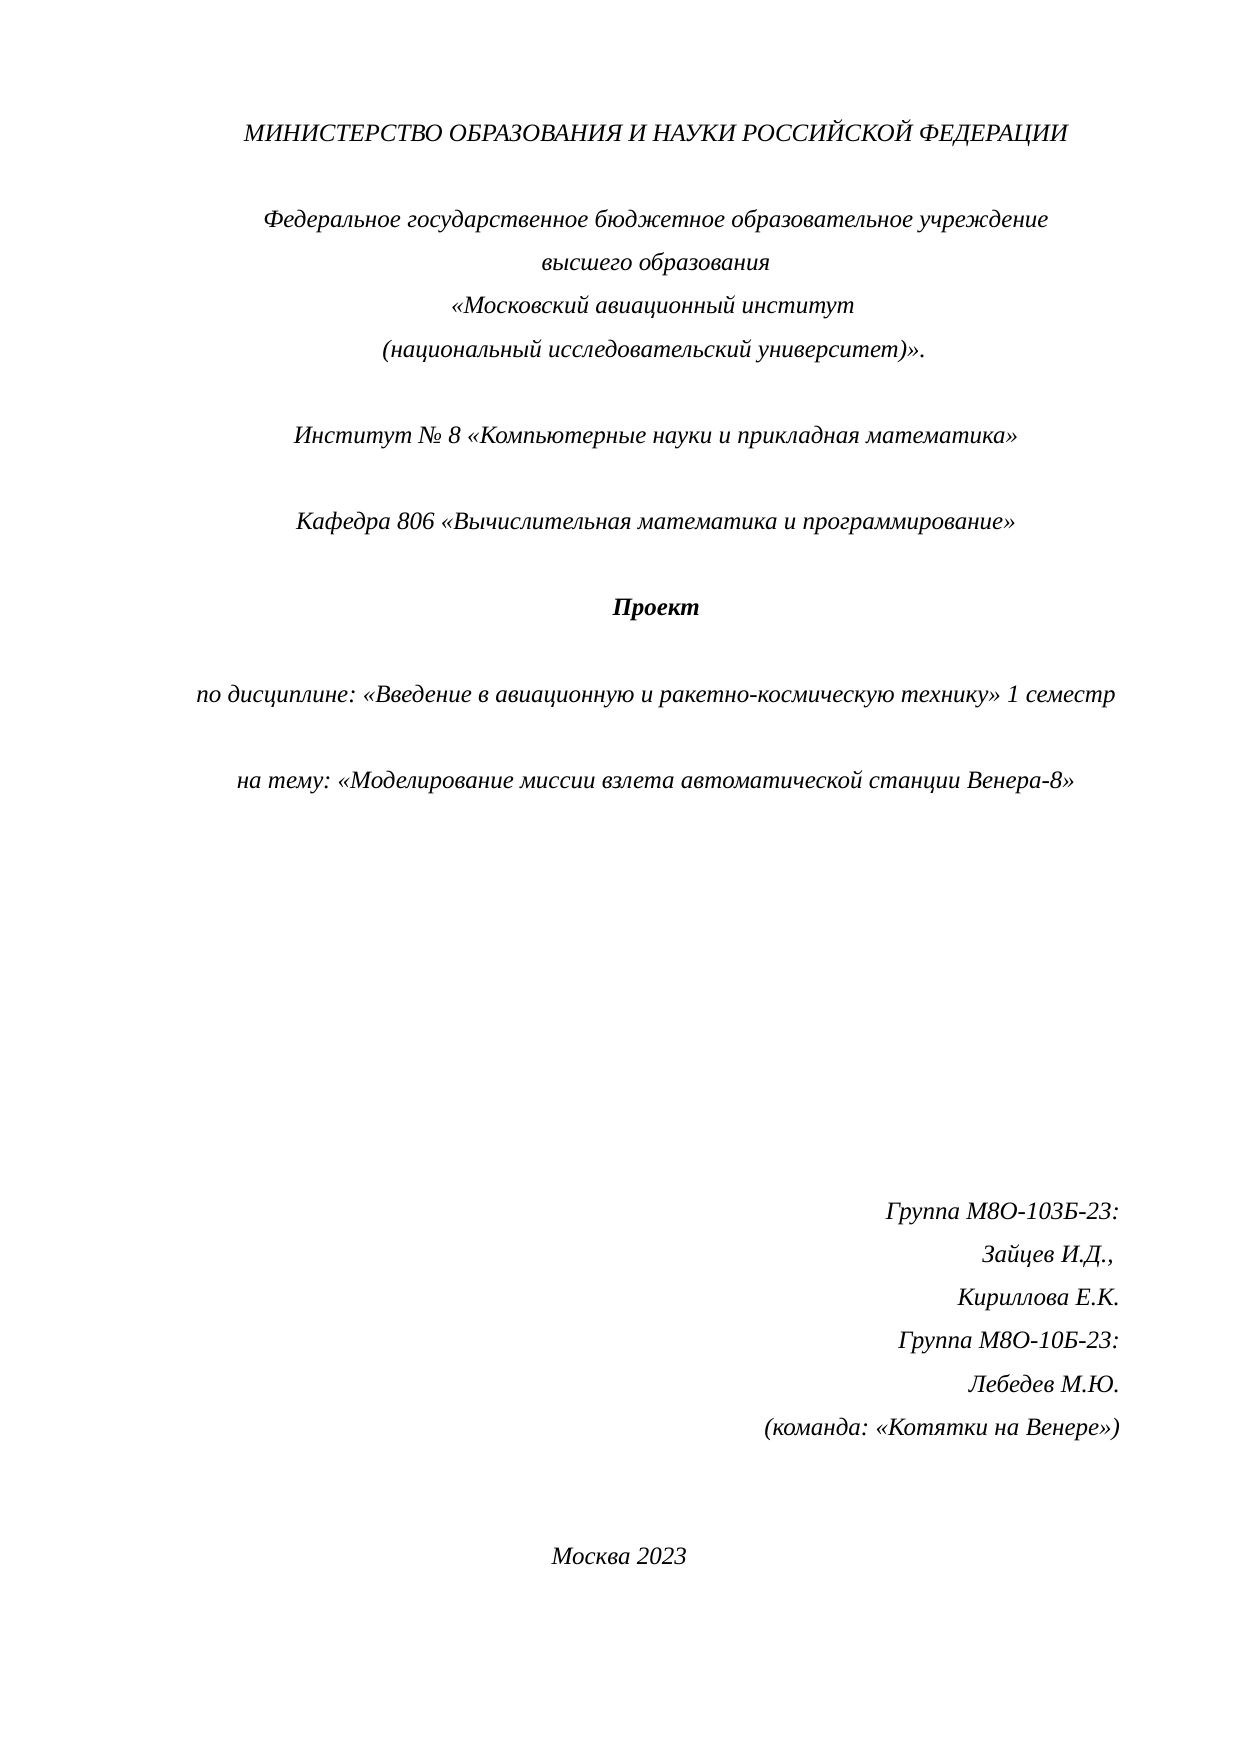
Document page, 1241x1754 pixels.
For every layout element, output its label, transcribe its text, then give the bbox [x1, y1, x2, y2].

text Лебедев М.Ю. [118, 1369, 1122, 1397]
text Кириллова Е.К. [118, 1282, 1122, 1311]
text Москва 2023 [118, 1541, 1122, 1570]
text МИНИСТЕРСТВО ОБРАЗОВАНИЯ И НАУКИ РОССИЙСКОЙ ФЕДЕРАЦИИ [118, 118, 1122, 147]
text Проект [118, 592, 1122, 621]
text (команда: «Котятки на Венере») [118, 1412, 1122, 1441]
text «Московский авиационный институт [118, 291, 1122, 319]
text (национальный исследовательский университет)». [118, 334, 1122, 362]
text Федеральное государственное бюджетное образовательное учреждение [118, 204, 1122, 233]
text Зайцев И.Д., [118, 1239, 1122, 1268]
text на тему: «Моделирование миссии взлета автоматической станции Венера-8» [118, 765, 1122, 794]
text высшего образования [118, 247, 1122, 276]
text Группа М8О-10Б-23: [118, 1326, 1122, 1354]
text Кафедра 806 «Вычислительная математика и программирование» [118, 506, 1122, 535]
text по дисциплине: «Введение в авиационную и ракетно-космическую технику» 1 семестр [118, 679, 1122, 707]
text Институт № 8 «Компьютерные науки и прикладная математика» [118, 420, 1122, 449]
text Группа М8О-103Б-23: [118, 1196, 1122, 1225]
